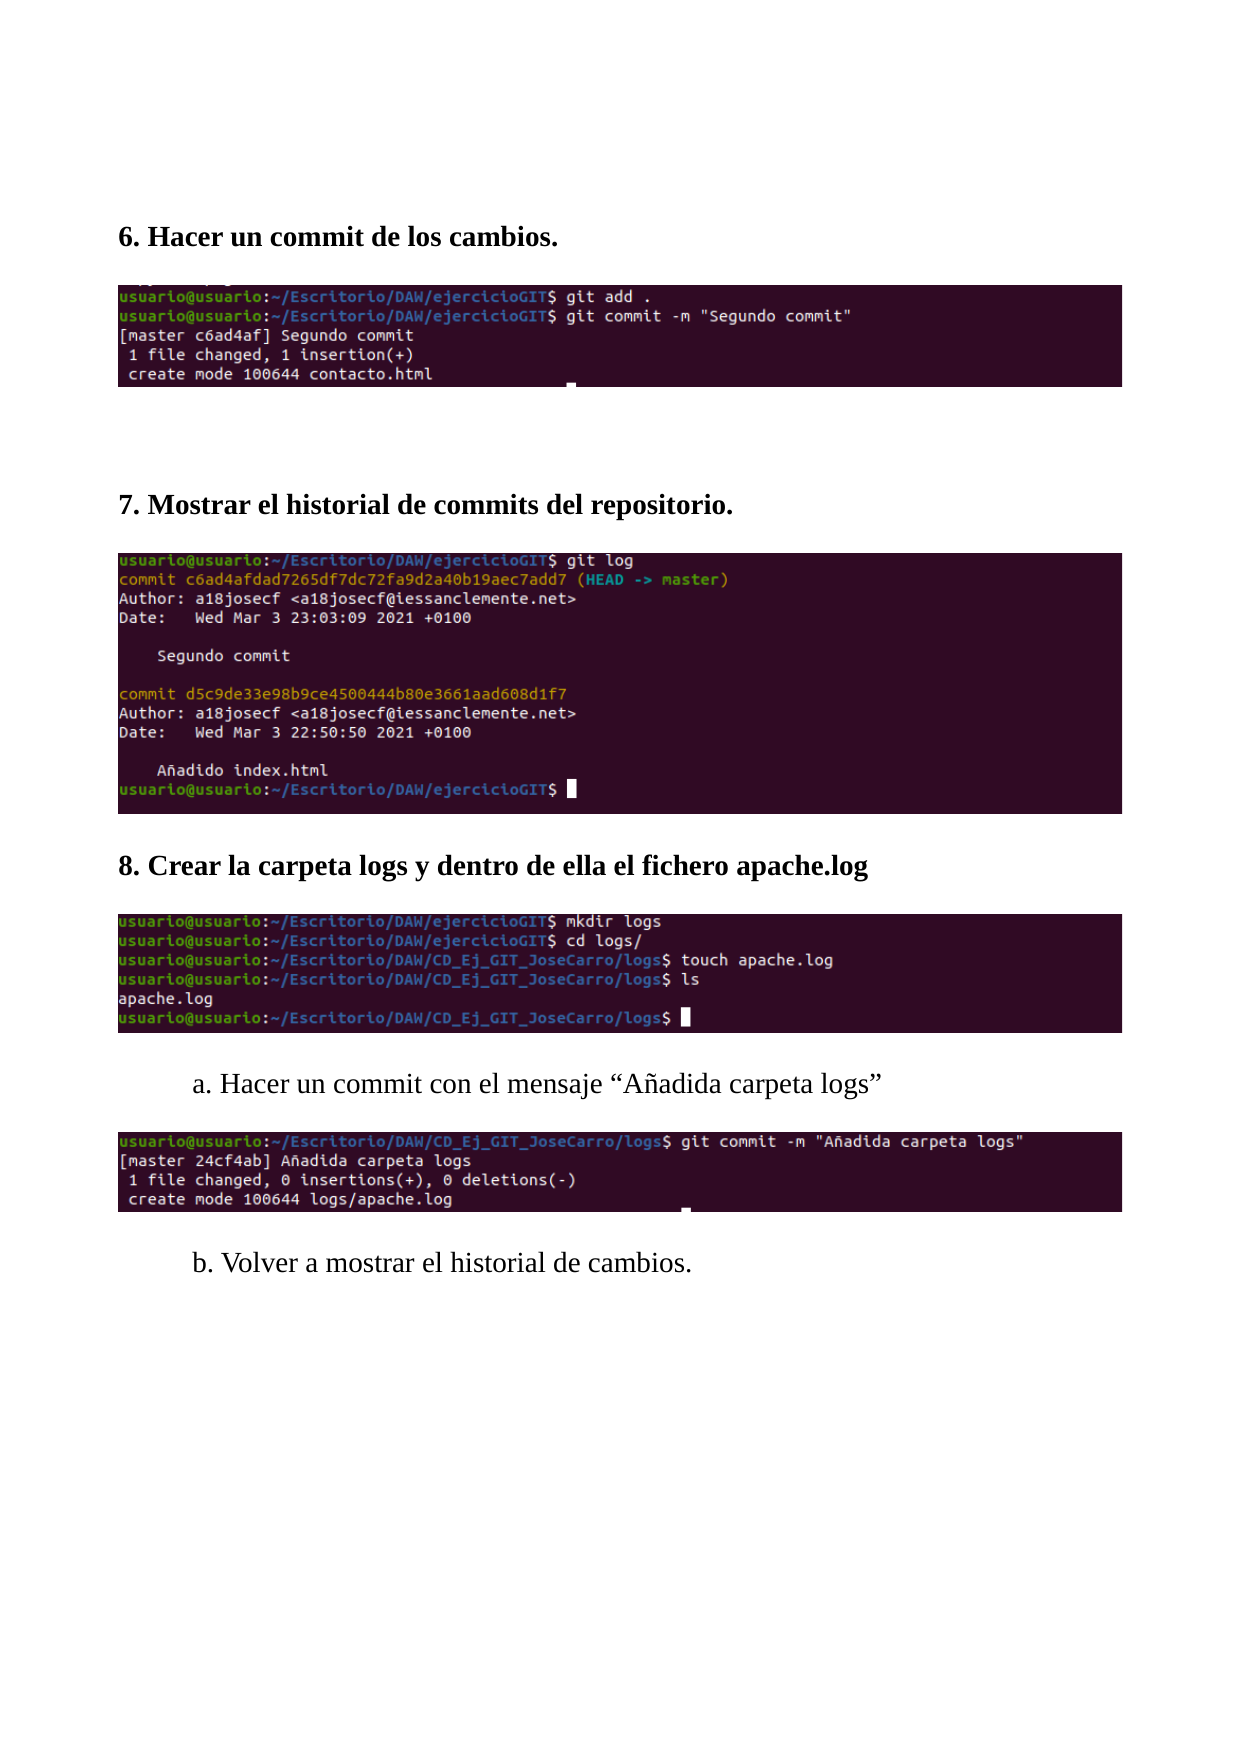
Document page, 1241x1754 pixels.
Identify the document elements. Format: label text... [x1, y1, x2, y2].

picture [118, 914, 1123, 1033]
text b. Volver a mostrar el historial de cambios. [118, 1246, 1122, 1279]
picture [118, 553, 1123, 814]
text 8. Crear la carpeta logs y dentro de ella el fichero apache.log [118, 848, 1122, 881]
text 6. Hacer un commit de los cambios. [118, 219, 1122, 252]
picture [118, 1132, 1123, 1212]
picture [118, 285, 1123, 387]
text a. Hacer un commit con el mensaje “Añadida carpeta logs” [118, 1066, 1122, 1099]
text 7. Mostrar el historial de commits del repositorio. [118, 487, 1122, 520]
